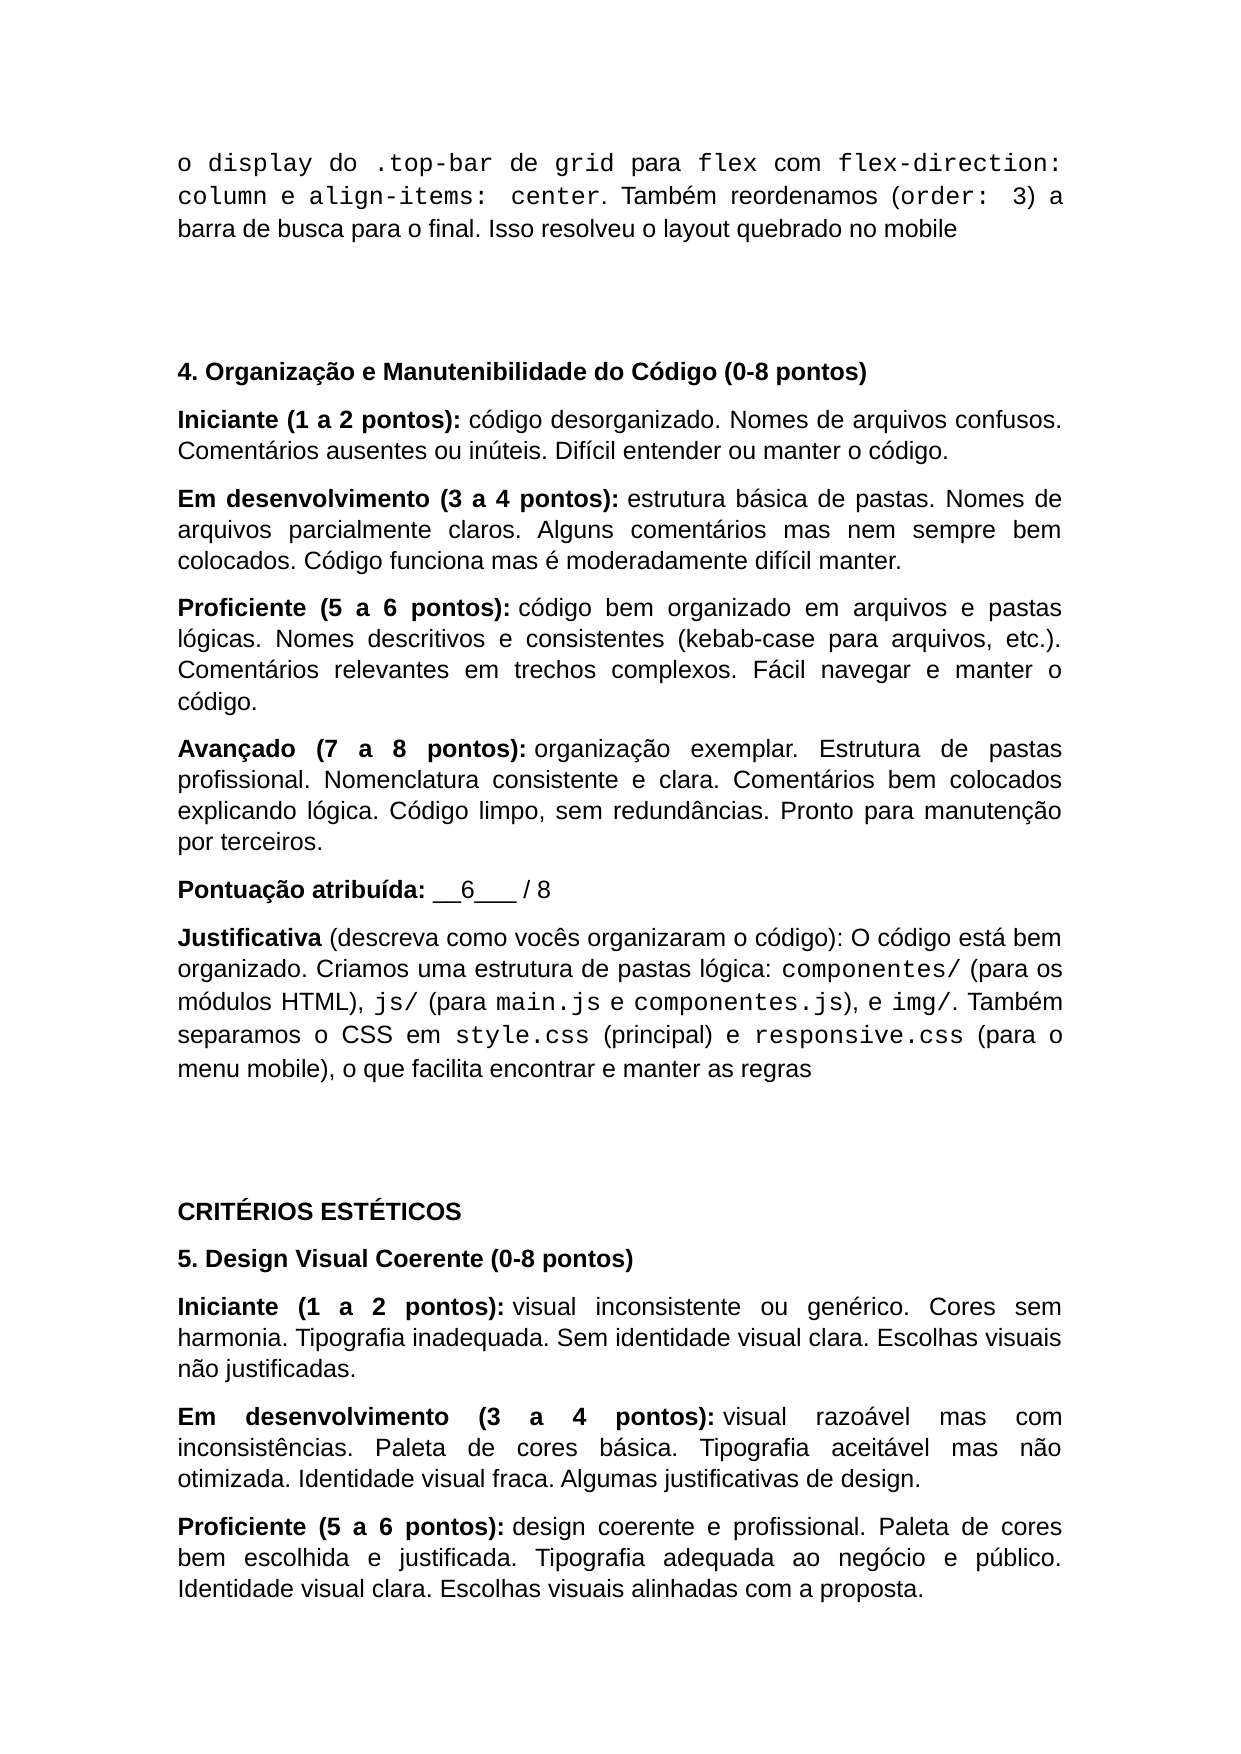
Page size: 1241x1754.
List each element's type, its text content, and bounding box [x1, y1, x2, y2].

text 4. Organização e Manutenibilidade do Código (0-8 pontos) [177, 357, 1063, 386]
text Em desenvolvimento (3 a 4 pontos): visual razoável mas com inconsistências. Paleta de cores básica. Tipografia aceitável mas não otimizada. Identidade visual fraca. Algumas justificativas de design. [177, 1402, 1063, 1493]
text Justificativa (descreva como vocês organizaram o código): O código está bem organizado. Criamos uma estrutura de pastas lógica: componentes/ (para os módulos HTML), js/ (para main.js e componentes.js), e img/. Também separamos o CSS em style.css (principal) e responsive.css (para o menu mobile), o que facilita encontrar e manter as regras [177, 923, 1063, 1082]
text Avançado (7 a 8 pontos): organização exemplar. Estrutura de pastas profissional. Nomenclatura consistente e clara. Comentários bem colocados explicando lógica. Código limpo, sem redundâncias. Pronto para manutenção por terceiros. [177, 734, 1063, 856]
text Pontuação atribuída: __6___ / 8 [177, 875, 1063, 904]
text 5. Design Visual Coerente (0-8 pontos) [177, 1244, 1063, 1273]
text Proficiente (5 a 6 pontos): código bem organizado em arquivos e pastas lógicas. Nomes descritivos e consistentes (kebab-case para arquivos, etc.). Comentários relevantes em trechos complexos. Fácil navegar e manter o código. [177, 593, 1063, 715]
text Em desenvolvimento (3 a 4 pontos): estrutura básica de pastas. Nomes de arquivos parcialmente claros. Alguns comentários mas nem sempre bem colocados. Código funciona mas é moderadamente difícil manter. [177, 484, 1063, 574]
text o display do .top-bar de grid para flex com flex-direction: column e align-items: center. Também reordenamos (order: 3) a barra de busca para o final. Isso resolveu o layout quebrado no mobile [177, 148, 1063, 243]
text CRITÉRIOS ESTÉTICOS [177, 1197, 1063, 1225]
text Iniciante (1 a 2 pontos): visual inconsistente ou genérico. Cores sem harmonia. Tipografia inadequada. Sem identidade visual clara. Escolhas visuais não justificadas. [177, 1292, 1063, 1383]
text Proficiente (5 a 6 pontos): design coerente e profissional. Paleta de cores bem escolhida e justificada. Tipografia adequada ao negócio e público. Identidade visual clara. Escolhas visuais alinhadas com a proposta. [177, 1512, 1063, 1602]
text Iniciante (1 a 2 pontos): código desorganizado. Nomes de arquivos confusos. Comentários ausentes ou inúteis. Difícil entender ou manter o código. [177, 405, 1063, 465]
